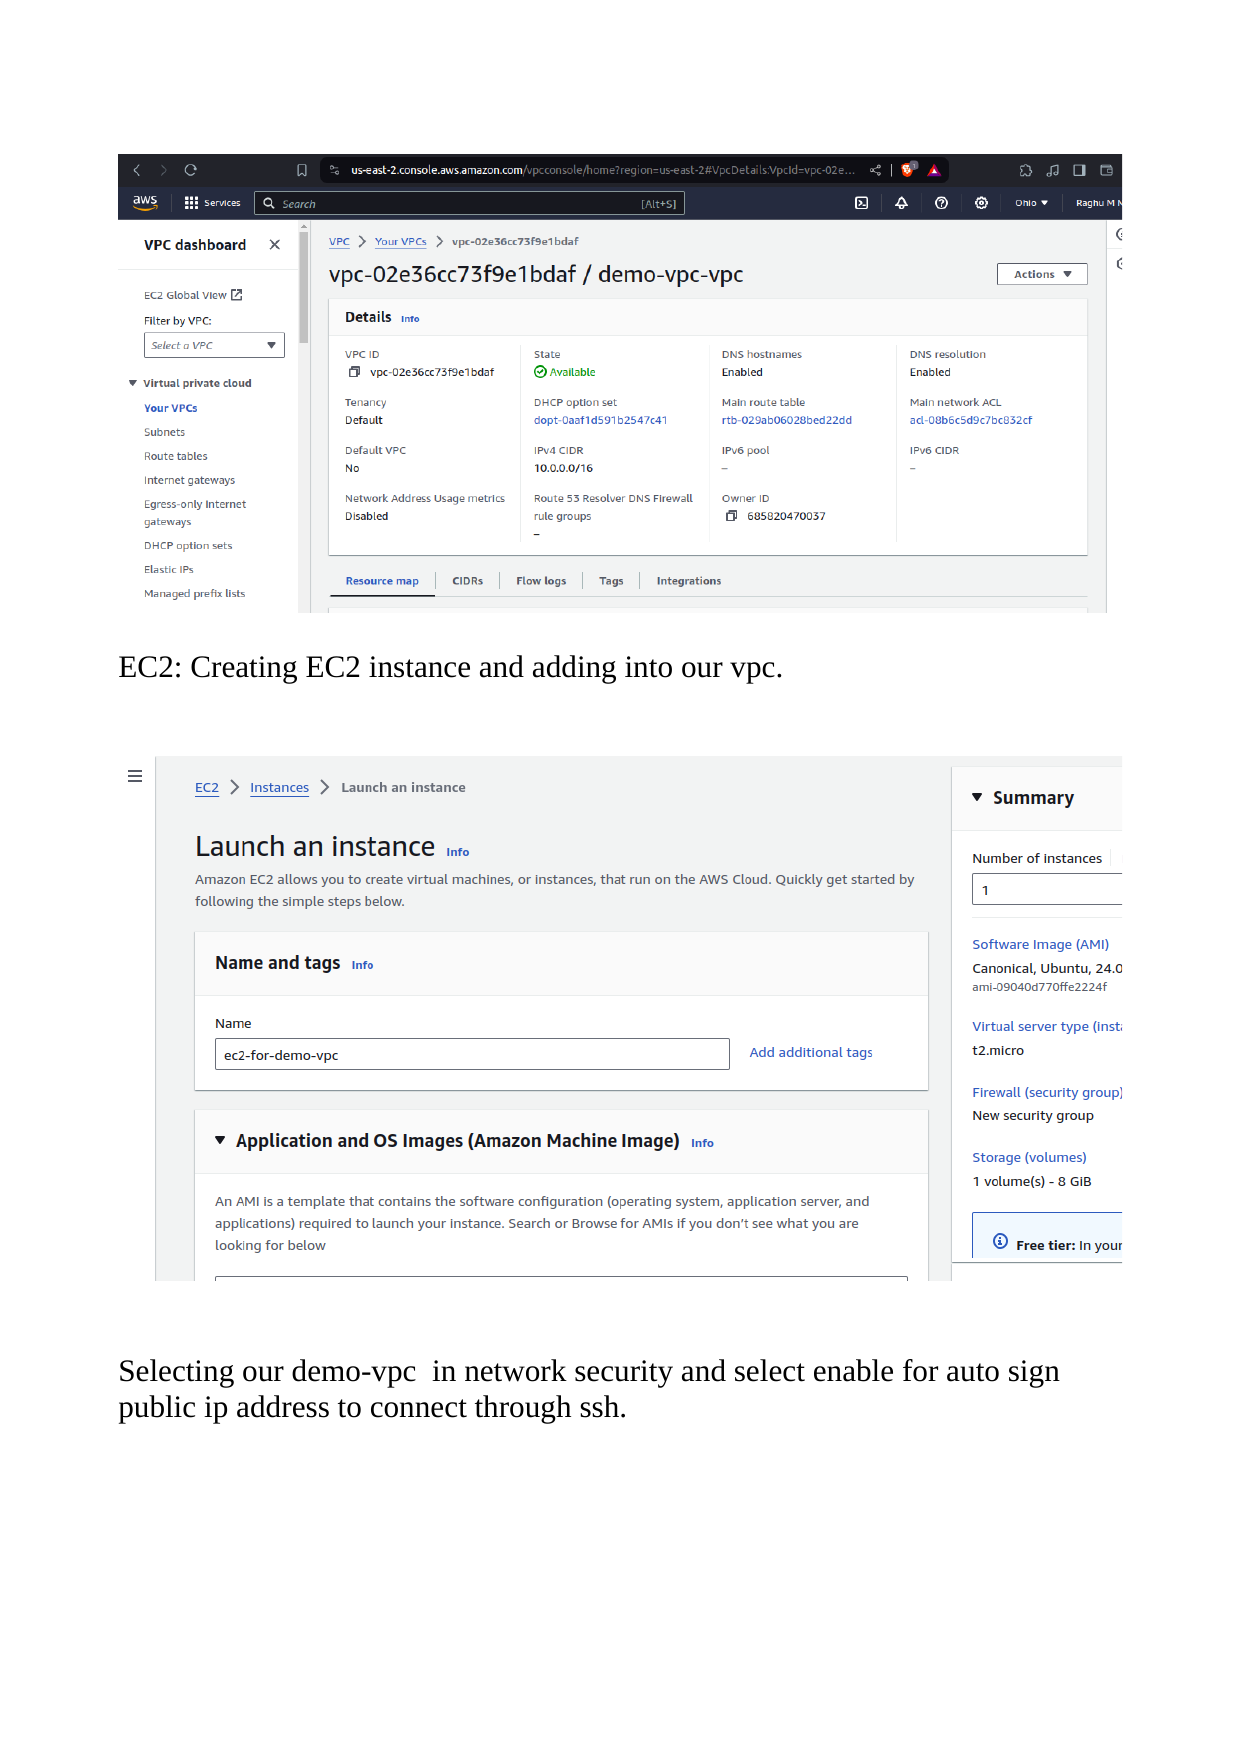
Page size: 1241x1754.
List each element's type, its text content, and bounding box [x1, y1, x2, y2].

text EC2: Creating EC2 instance and adding into our vpc. [118, 648, 1122, 684]
picture [118, 154, 1123, 613]
picture [118, 756, 1123, 1281]
text Selecting our demo-vpc in network security and select enable for auto sign public ip address to connect through ssh. [118, 1352, 1122, 1424]
